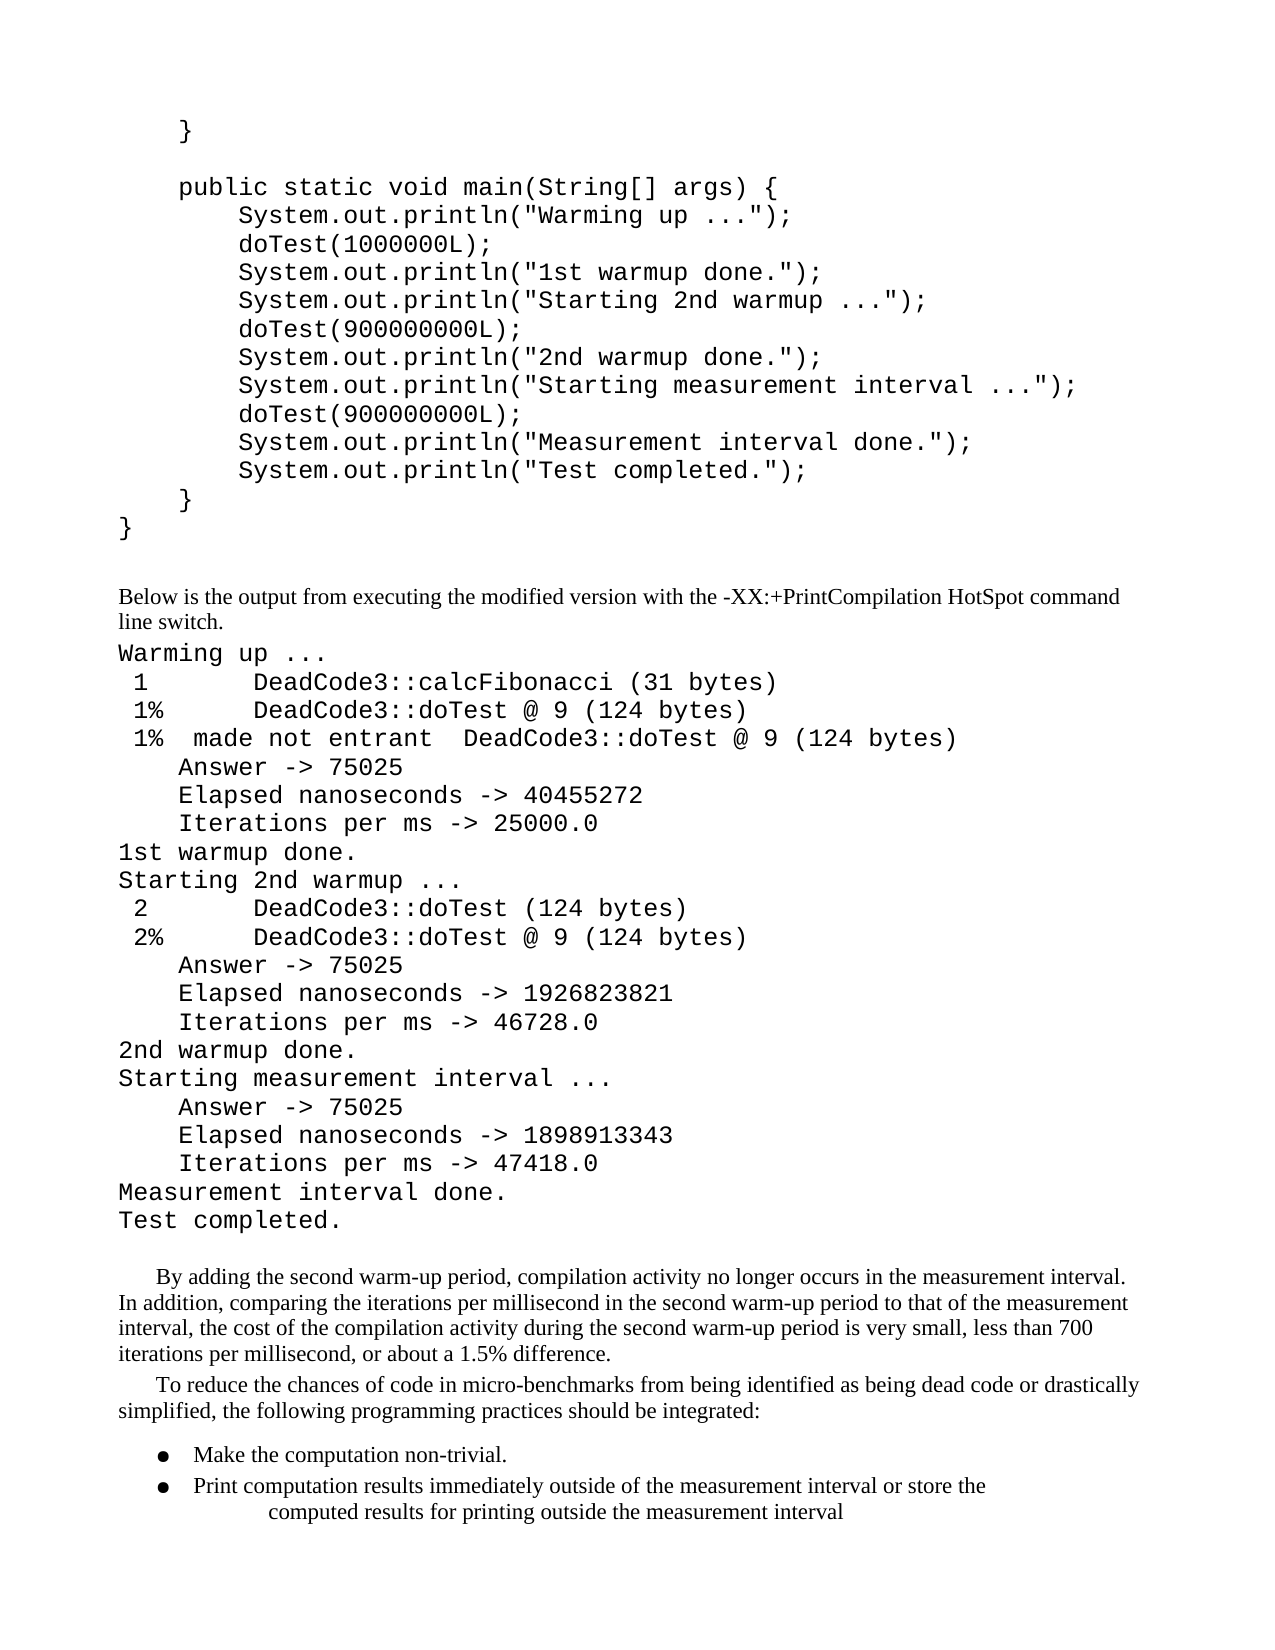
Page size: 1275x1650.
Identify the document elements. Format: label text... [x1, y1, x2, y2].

text By adding the second warm-up period, compilation activity no longer occurs in the measurement interval. In addition, comparing the iterations per millisecond in the second warm-up period to that of the measurement interval, the cost of the compilation activity during the second warm-up period is very small, less than 700 iterations per millisecond, or about a 1.5% difference. [118, 1264, 1157, 1366]
text Starting measurement interval ... Answer -> 75025 Elapsed nanoseconds -> 1898913343 Iterations per ms -> 47418.0 [118, 1066, 1157, 1179]
list Make the computation non-trivial. [156, 1442, 1082, 1467]
text System.out.println("Test completed."); [118, 458, 1157, 486]
text To reduce the chances of code in micro-benchmarks from being identified as being dead code or drastically simplified, the following programming practices should be integrated: [118, 1372, 1157, 1423]
text System.out.println("1st warmup done."); [118, 260, 1157, 288]
text Warming up ... 1 DeadCode3::calcFibonacci (31 bytes) 1% DeadCode3::doTest @ 9 (124 bytes) 1% made not entrant DeadCode3::doTest @ 9 (124 bytes) Answer -> 75025 Elapsed nanoseconds -> 40455272 Iterations per ms -> 25000.0 1st warmup done. [118, 641, 1157, 868]
list Print computation results immediately outside of the measurement interval or store the computed results for printing outside the measurement interval [156, 1473, 1082, 1524]
text Starting 2nd warmup ... 2 DeadCode3::doTest (124 bytes) 2% DeadCode3::doTest @ 9 (124 bytes) Answer -> 75025 Elapsed nanoseconds -> 1926823821 Iterations per ms -> 46728.0 [118, 868, 1157, 1038]
text Below is the output from executing the modified version with the -XX:+PrintCompilation HotSpot command line switch. [118, 584, 1157, 635]
text doTest(900000000L); [118, 401, 1157, 430]
text public static void main(String[] args) { [118, 175, 1157, 203]
text System.out.println("2nd warmup done."); [118, 345, 1157, 373]
text doTest(1000000L); [118, 231, 1157, 260]
text System.out.println("Measurement interval done."); [118, 430, 1157, 458]
text Measurement interval done. Test completed. [118, 1179, 1157, 1236]
text doTest(900000000L); [118, 316, 1157, 345]
text System.out.println("Starting 2nd warmup ..."); [118, 288, 1157, 316]
text 2nd warmup done. [118, 1038, 1157, 1066]
text System.out.println("Warming up ..."); [118, 203, 1157, 231]
text } [118, 486, 1157, 515]
text System.out.println("Starting measurement interval ..."); [118, 373, 1157, 401]
text } [118, 515, 1157, 543]
text } [118, 118, 1157, 146]
